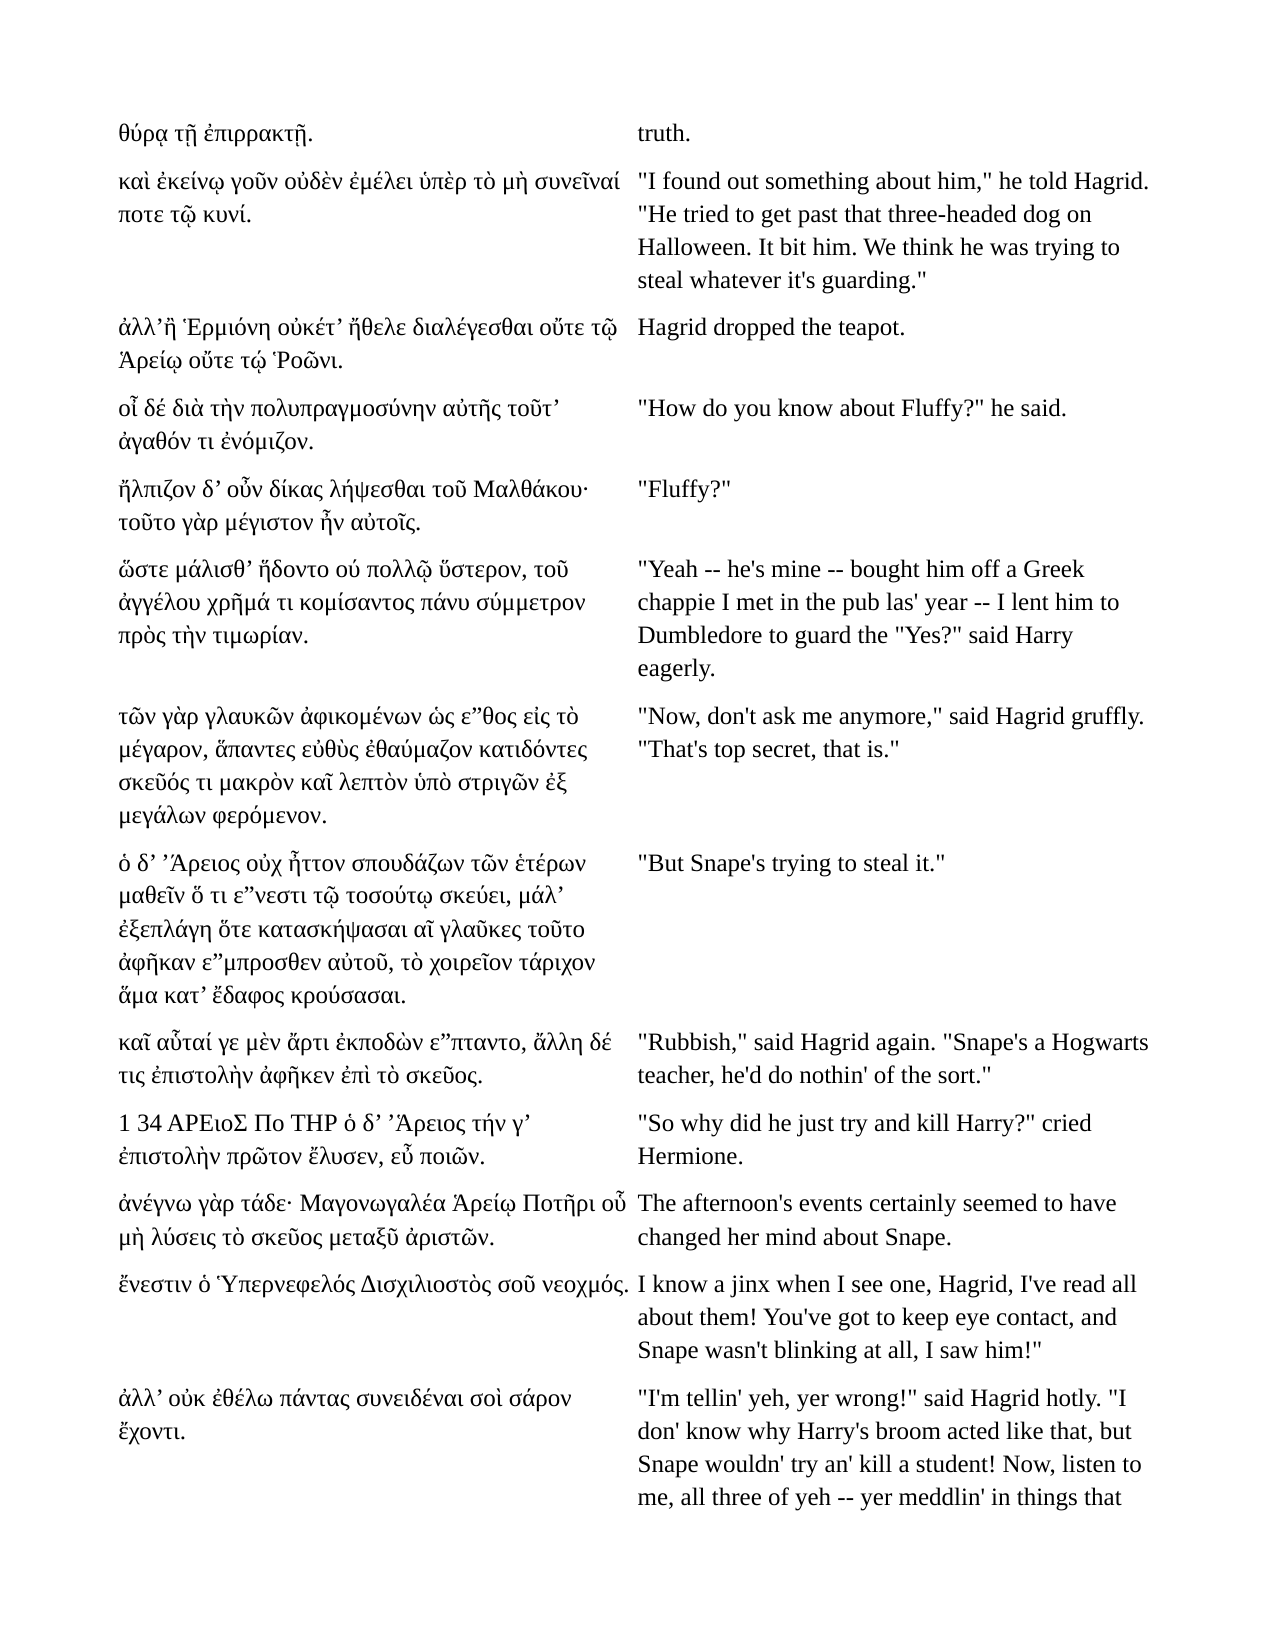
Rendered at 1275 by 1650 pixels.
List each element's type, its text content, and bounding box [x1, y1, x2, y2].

table_cell "So why did he just try and kill Harry?" cried Hermione. [638, 1108, 1157, 1188]
table_cell ἀνέγνω γὰρ τάδε· Μαγονωγαλέα Ἁρείῳ Ποτῆρι οὗ μὴ λύσεις τὸ σκεῦος μεταξῦ ἀριστῶν. [118, 1189, 637, 1269]
table_cell τῶν γὰρ γλαυκῶν ἀφικομένων ὡς ε”θος εἰς τὸ μέγαρον, ἅπαντες εὐθὺς ἐθαύμαζον κατιδόντες σκεῦός τι μακρὸν καῖ λεπτὸν ὑπὸ στριγῶν ἐξ μεγάλων φερόμενον. [118, 701, 637, 848]
table_cell καῖ αὗταί γε μὲν ἄρτι ἐκποδὼν ε”πταντο, ἄλλη δέ τις ἐπιστολὴν ἀφῆκεν ἐπὶ τὸ σκεῦος. [118, 1027, 637, 1108]
table_cell "Rubbish," said Hagrid again. "Snape's a Hogwarts teacher, he'd do nothin' of the sort." [638, 1027, 1157, 1108]
table_cell I know a jinx when I see one, Hagrid, I've read all about them! You've got to keep eye contact, and Snape wasn't blinking at all, I saw him!" [638, 1269, 1157, 1383]
table_cell "How do you know about Fluffy?" he said. [638, 393, 1157, 474]
table_cell θύρᾳ τῇ ἐπιρρακτῇ. [118, 118, 637, 166]
table_cell ἤλπιζον δ’ οὖν δίκας λήψεσθαι τοῦ Μαλθάκου· τοῦτο γὰρ μέγιστον ἦν αὐτοῖς. [118, 474, 637, 554]
table_cell truth. [638, 118, 1157, 166]
table_cell ὁ δ’ ’Άρειος οὐχ ἦττον σπουδάζων τῶν ἑτέρων μαθεῖν ὅ τι ε”νεστι τῷ τοσούτῳ σκεύει, μάλ’ ἐξεπλάγη ὅτε κατασκήψασαι αῖ γλαῦκες τοῦτο ἀφῆκαν ε”μπροσθεν αὐτοῦ, τὸ χοιρεῖον τάριχον ἅμα κατ’ ἔδαφος κρούσασαι. [118, 848, 637, 1027]
table_cell ἔνεστιν ὁ Ὑπερνεφελός Δισχιλιοστὸς σοῦ νεοχμός. [118, 1269, 637, 1383]
table_cell "I found out something about him," he told Hagrid. "He tried to get past that three-headed dog on Halloween. It bit him. We think he was trying to steal whatever it's guarding." [638, 166, 1157, 312]
table_cell καὶ ἐκείνῳ γοῦν οὐδὲν ἐμέλει ὑπὲρ τὸ μὴ συνεῖναί ποτε τῷ κυνί. [118, 166, 637, 312]
table_cell ὥστε μάλισθ’ ἥδοντο ού πολλῷ ὕστερον, τοῦ ἀγγέλου χρῆμά τι κομίσαντος πάνυ σύμμετρον πρὸς τὴν τιμωρίαν. [118, 554, 637, 701]
table_cell "I'm tellin' yeh, yer wrong!" said Hagrid hotly. "I don' know why Harry's broom acted like that, but Snape wouldn' try an' kill a student! Now, listen to me, all three of yeh -- yer meddlin' in things that [638, 1383, 1157, 1511]
table_cell οἶ δέ διὰ τὴν πολυπραγμοσύνην αὐτῆς τοῦτ’ ἀγαθόν τι ἐνόμιζον. [118, 393, 637, 474]
table_cell "Fluffy?" [638, 474, 1157, 554]
table_cell "But Snape's trying to steal it." [638, 848, 1157, 1027]
table_cell Hagrid dropped the teapot. [638, 313, 1157, 393]
table_cell ἀλλ’ἢ Ἑρμιόνη οὐκέτ’ ἤθελε διαλέγεσθαι οὔτε τῷ Ἁρείῳ οὔτε τῴ Ῥοῶνι. [118, 313, 637, 393]
table_cell 1 34 ΑΡΕιοΣ Πο ΤΗΡ ὁ δ’ ’Ἁρειος τήν γ’ ἐπιστολὴν πρῶτον ἔλυσεν, εὖ ποιῶν. [118, 1108, 637, 1188]
table_cell ἀλλ’ οὐκ ἐθέλω πάντας συνειδέναι σοὶ σάρον ἔχοντι. [118, 1383, 637, 1511]
table_cell "Yeah -- he's mine -- bought him off a Greek chappie I met in the pub las' year -- I lent him to Dumbledore to guard the "Yes?" said Harry eagerly. [638, 554, 1157, 701]
table_cell "Now, don't ask me anymore," said Hagrid gruffly. "That's top secret, that is." [638, 701, 1157, 848]
table_cell The afternoon's events certainly seemed to have changed her mind about Snape. [638, 1189, 1157, 1269]
